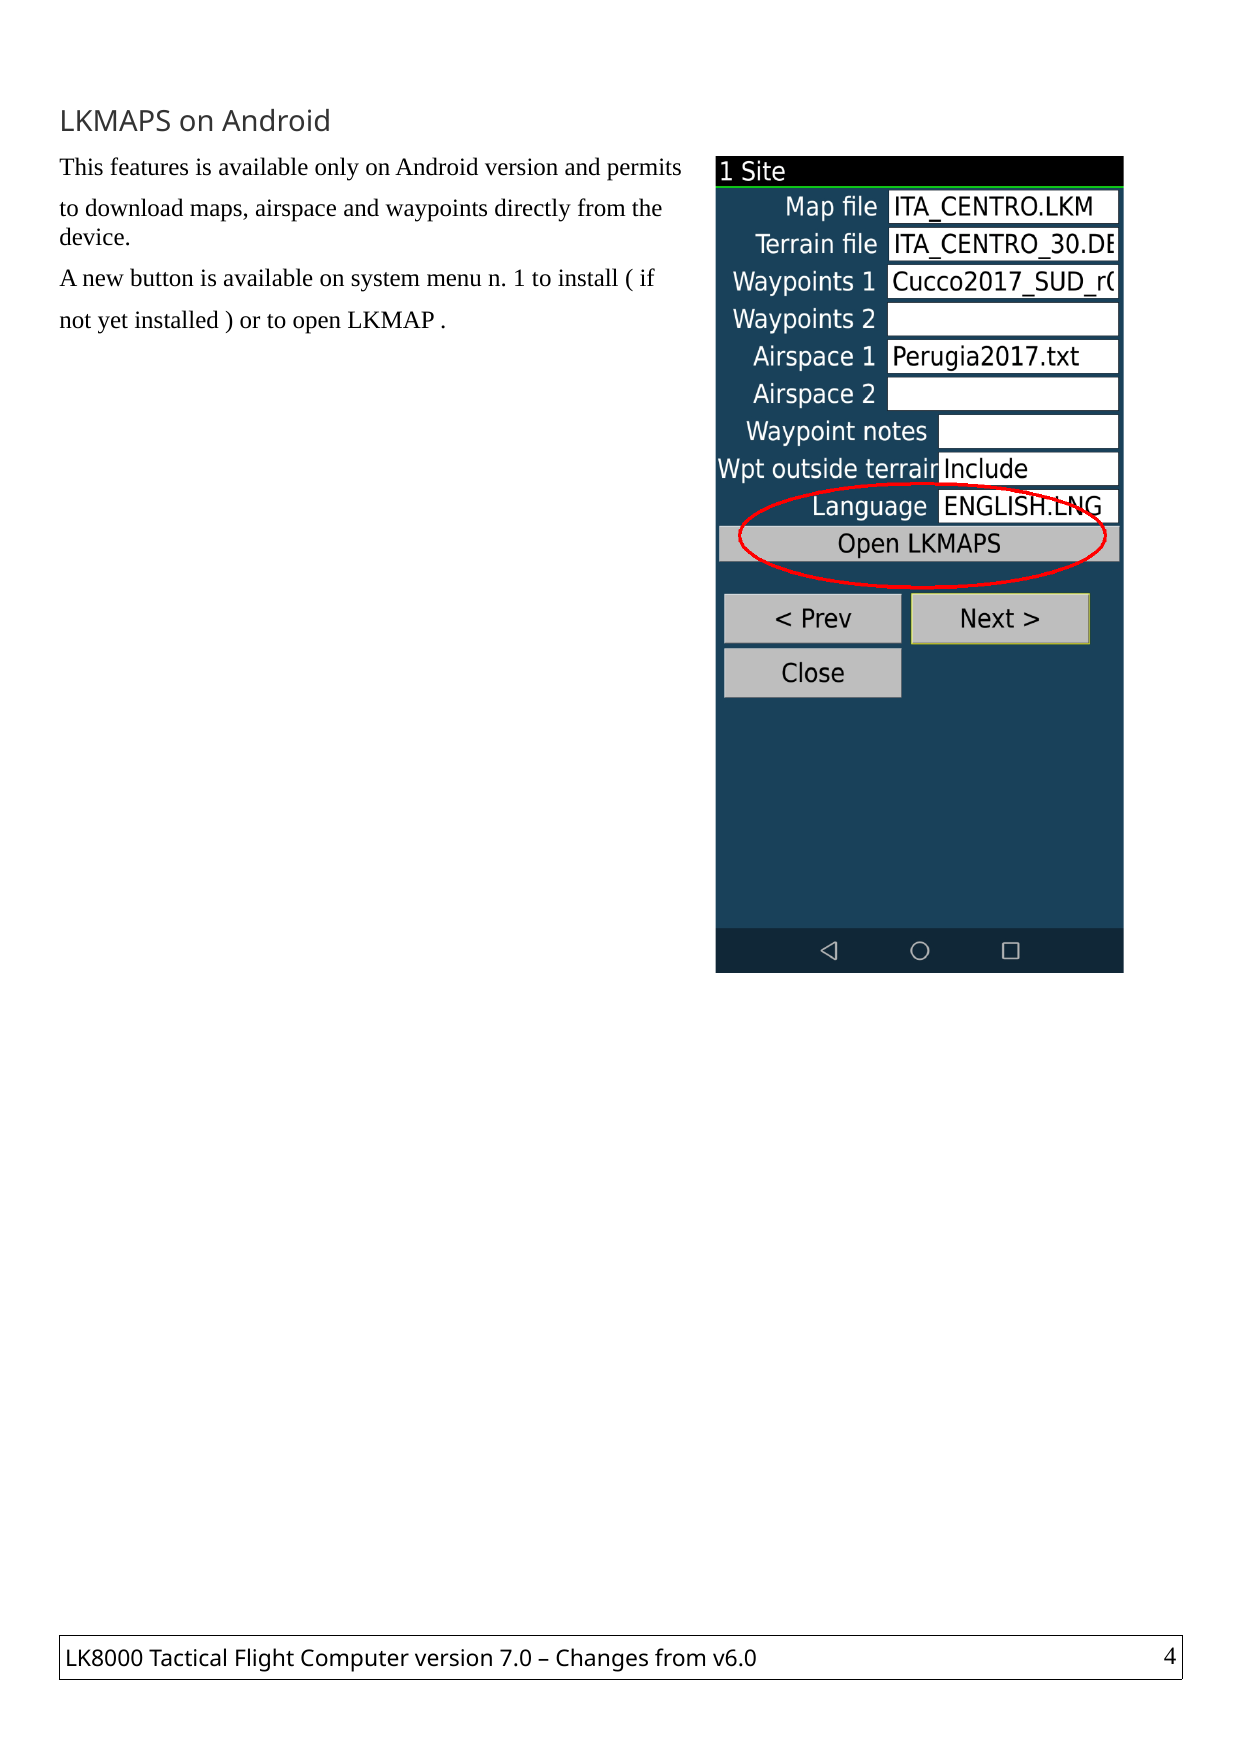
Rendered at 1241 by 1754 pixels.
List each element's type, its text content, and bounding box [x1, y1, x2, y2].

text [1124, 305, 1181, 333]
text to download maps, airspace and waypoints directly from the device. [59, 193, 715, 251]
text [1124, 263, 1181, 292]
text [1124, 193, 1181, 251]
text not yet installed ) or to open LKMAP . [59, 305, 715, 333]
text This features is available only on Android version and permits [59, 152, 1181, 181]
text A new button is available on system menu n. 1 to install ( if [59, 263, 715, 292]
subtitle LKMAPS on Android [59, 100, 1181, 140]
